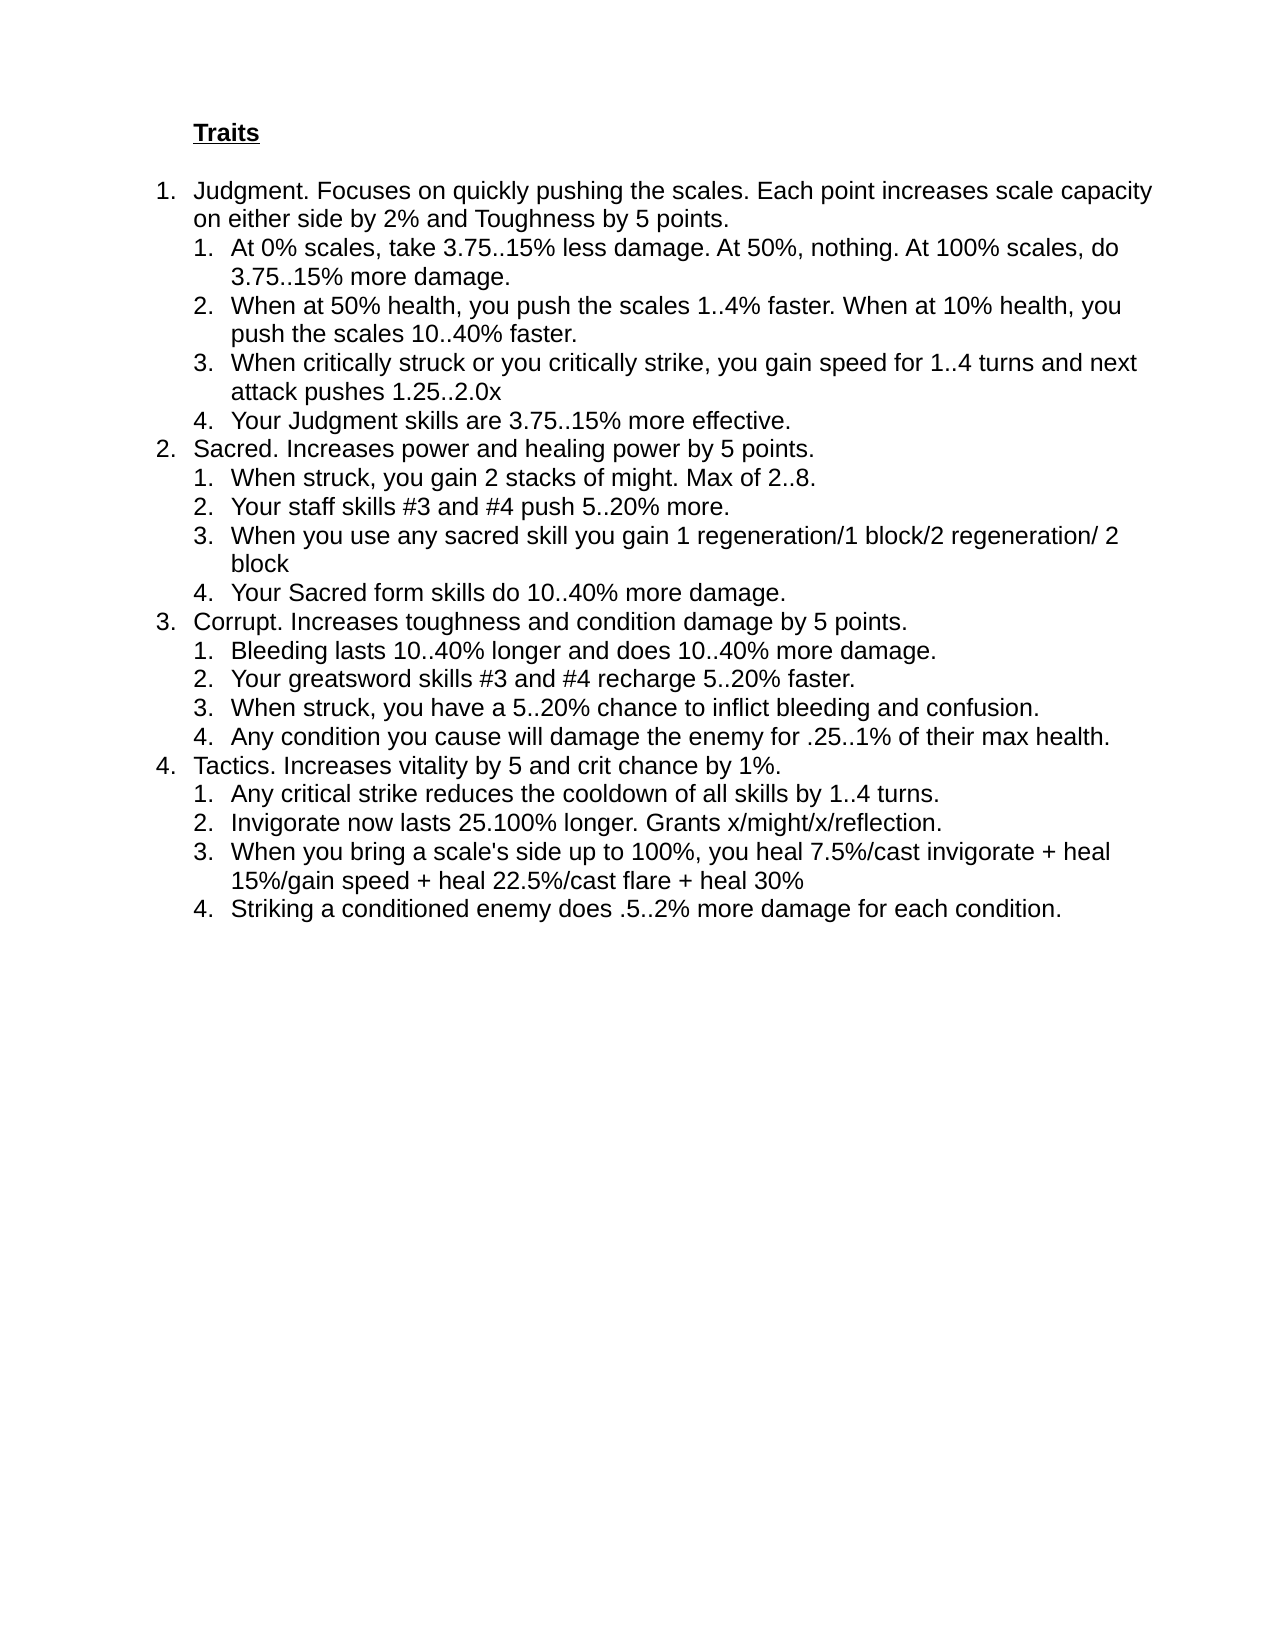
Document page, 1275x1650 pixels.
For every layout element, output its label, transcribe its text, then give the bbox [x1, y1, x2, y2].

list When critically struck or you critically strike, you gain speed for 1..4 turns and next attack pushes 1.25..2.0x [193, 348, 1157, 406]
list Invigorate now lasts 25.100% longer. Grants x/might/x/reflection. [193, 808, 1157, 837]
list Tactics. Increases vitality by 5 and crit chance by 1%. [156, 751, 1157, 779]
list When you use any sacred skill you gain 1 regeneration/1 block/2 regeneration/ 2 block [193, 521, 1157, 578]
list Any critical strike reduces the cooldown of all skills by 1..4 turns. [193, 779, 1157, 808]
list Striking a conditioned enemy does .5..2% more damage for each condition. [193, 894, 1157, 923]
list Sacred. Increases power and healing power by 5 points. [156, 434, 1157, 463]
list Bleeding lasts 10..40% longer and does 10..40% more damage. [193, 636, 1157, 664]
list Judgment. Focuses on quickly pushing the scales. Each point increases scale capacity on either side by 2% and Toughness by 5 points. [156, 176, 1157, 233]
list Any condition you cause will damage the enemy for .25..1% of their max health. [193, 722, 1157, 751]
list Your Sacred form skills do 10..40% more damage. [193, 578, 1157, 607]
list When you bring a scale's side up to 100%, you heal 7.5%/cast invigorate + heal 15%/gain speed + heal 22.5%/cast flare + heal 30% [193, 837, 1157, 894]
list When struck, you gain 2 stacks of might. Max of 2..8. [193, 463, 1157, 492]
list Your greatsword skills #3 and #4 recharge 5..20% faster. [193, 664, 1157, 693]
list Corrupt. Increases toughness and condition damage by 5 points. [156, 607, 1157, 636]
list Your Judgment skills are 3.75..15% more effective. [193, 406, 1157, 434]
list Your staff skills #3 and #4 push 5..20% more. [193, 492, 1157, 521]
list When struck, you have a 5..20% chance to inflict bleeding and confusion. [193, 693, 1157, 722]
list When at 50% health, you push the scales 1..4% faster. When at 10% health, you push the scales 10..40% faster. [193, 291, 1157, 348]
text Traits [118, 118, 1157, 147]
list At 0% scales, take 3.75..15% less damage. At 50%, nothing. At 100% scales, do 3.75..15% more damage. [193, 233, 1157, 291]
